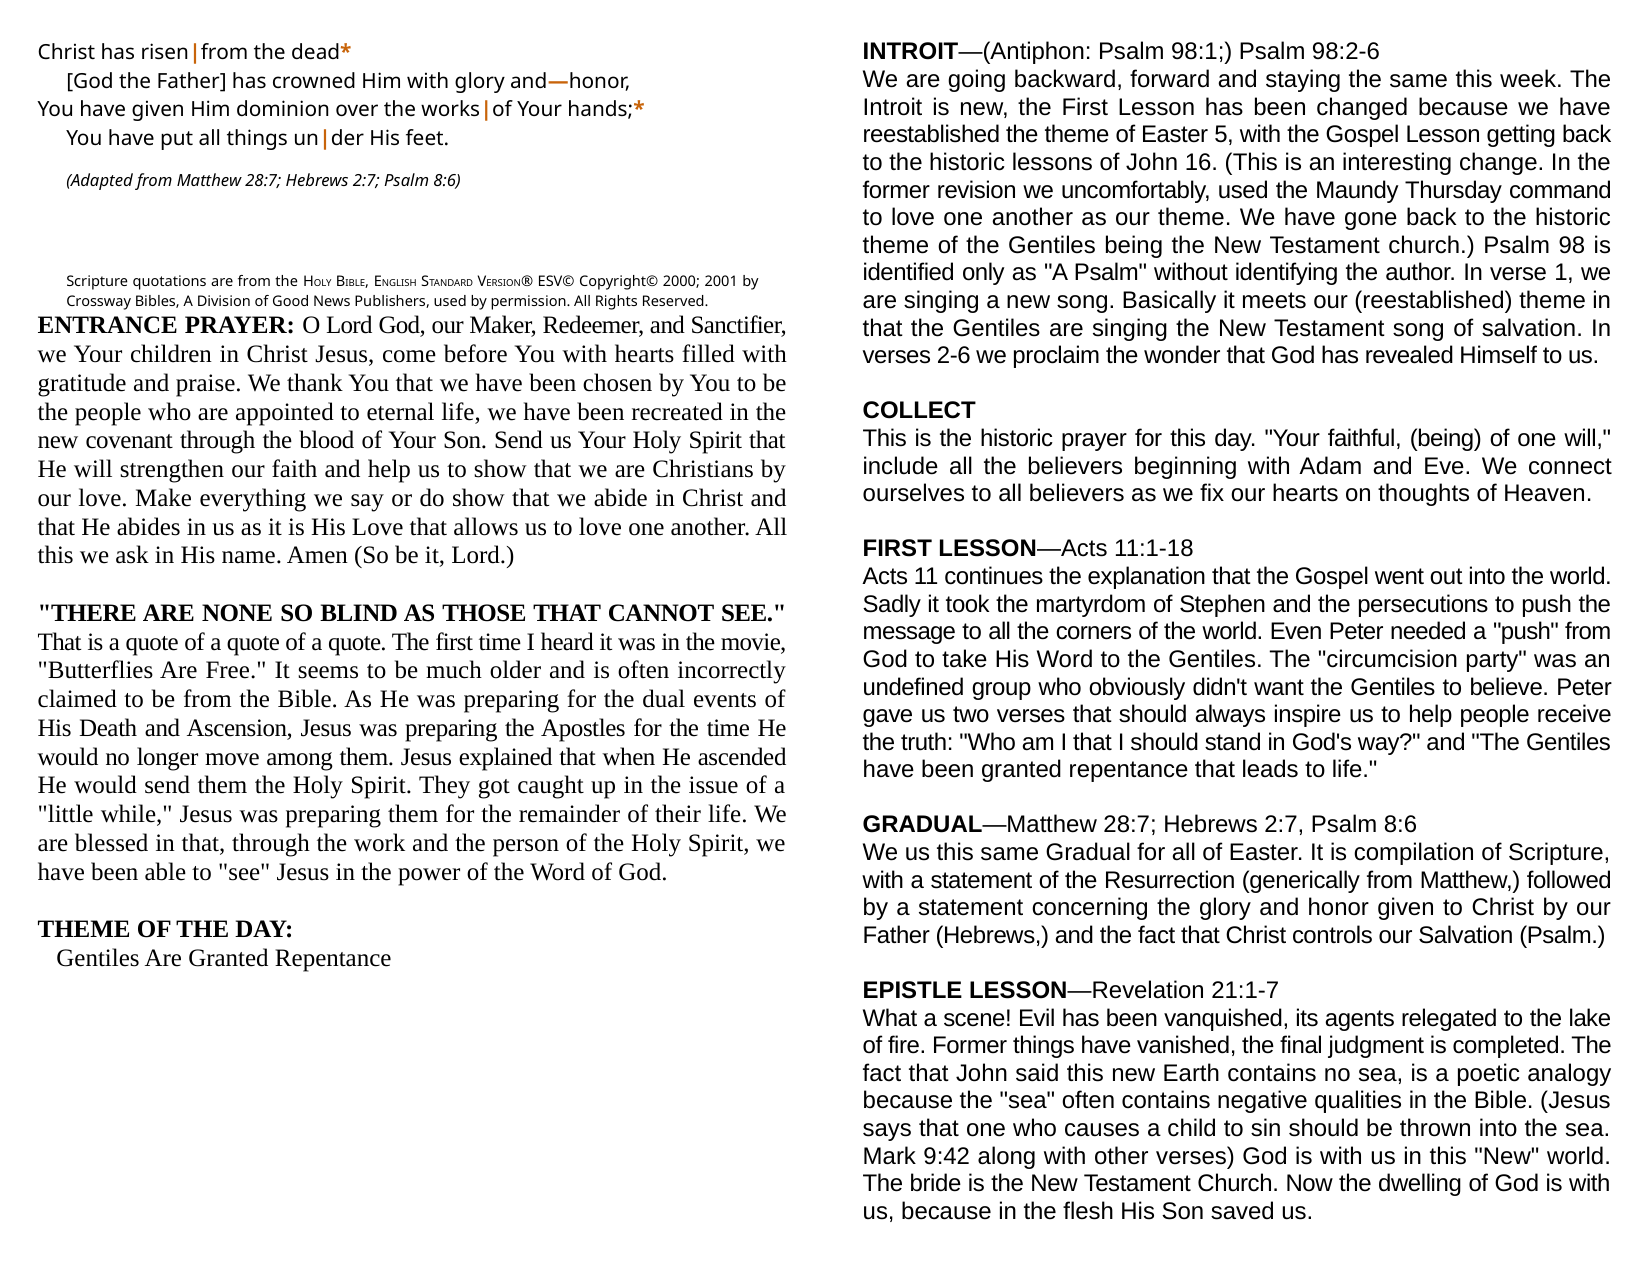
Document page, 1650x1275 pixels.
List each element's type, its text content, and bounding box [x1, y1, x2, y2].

text We are going backward, forward and staying the same this week. The Introit is new, the First Lesson has been changed because we have reestablished the theme of Easter 5, with the Gospel Lesson getting back to the historic lessons of John 16. (This is an interesting change. In the former revision we uncomfortably, used the Maundy Thursday command to love one another as our theme. We have gone back to the historic theme of the Gentiles being the New Testament church.) Psalm 98 is identified only as "A Psalm" without identifying the author. In verse 1, we are singing a new song. Basically it meets our (reestablished) theme in that the Gentiles are singing the New Testament song of salvation. In verses 2-6 we proclaim the wonder that God has revealed Himself to us. [862, 65, 1612, 369]
text INTROIT—(Antiphon: Psalm 98:1;) Psalm 98:2-6 [862, 37, 1612, 65]
text THEME OF THE DAY: [37, 914, 787, 943]
text What a scene! Evil has been vanquished, its agents relegated to the lake of fire. Former things have vanished, the final judgment is completed. The fact that John said this new Earth contains no sea, is a poetic analogy because the "sea" often contains negative qualities in the Bible. (Jesus says that one who causes a child to sin should be thrown into the sea. Mark 9:42 along with other verses) God is with us in this "New" world. The bride is the New Testament Church. Now the dwelling of God is with us, because in the flesh His Son saved us. [862, 1004, 1612, 1224]
text (Adapted from Matthew 28:7; Hebrews 2:7; Psalm 8:6) [66, 168, 787, 191]
text ENTRANCE PRAYER: O Lord God, our Maker, Redeemer, and Sanctifier, we Your children in Christ Jesus, come before You with hearts filled with gratitude and praise. We thank You that we have been chosen by You to be the people who are appointed to eternal life, we have been recreated in the new covenant through the blood of Your Son. Send us Your Holy Spirit that He will strengthen our faith and help us to show that we are Christians by our love. Make everything we say or do show that we abide in Christ and that He abides in us as it is His Love that allows us to love one another. All this we ask in His name. Amen (So be it, Lord.) [37, 310, 787, 569]
text Scripture quotations are from the Holy Bible, English Standard Version® ESV© Copyright© 2000; 2001 by Crossway Bibles, A Division of Good News Publishers, used by permission. All Rights Reserved. [66, 271, 759, 310]
text This is the historic prayer for this day. "Your faithful, (being) of one will," include all the believers beginning with Adam and Eve. We connect ourselves to all believers as we fix our hearts on thoughts of Heaven. [862, 424, 1612, 507]
text Christ has risen|from the dead* [37, 37, 787, 66]
text You have given Him dominion over the works|of Your hands;* [37, 94, 787, 123]
text FIRST LESSON—Acts 11:1-18 [862, 534, 1612, 562]
text Acts 11 continues the explanation that the Gospel went out into the world. Sadly it took the martyrdom of Stephen and the persecutions to push the message to all the corners of the world. Even Peter needed a "push" from God to take His Word to the Gentiles. The "circumcision party" was an undefined group who obviously didn't want the Gentiles to believe. Peter gave us two verses that should always inspire us to help people receive the truth: "Who am I that I should stand in God's way?" and "The Gentiles have been granted repentance that leads to life." [862, 562, 1612, 783]
text Gentiles Are Granted Repentance [37, 943, 787, 972]
text "THERE ARE NONE SO BLIND AS THOSE THAT CANNOT SEE." That is a quote of a quote of a quote. The first time I heard it was in the movie, "Butterflies Are Free." It seems to be much older and is often incorrectly claimed to be from the Bible. As He was preparing for the dual events of His Death and Ascension, Jesus was preparing the Apostles for the time He would no longer move among them. Jesus explained that when He ascended He would send them the Holy Spirit. They got caught up in the issue of a "little while," Jesus was preparing them for the remainder of their life. We are blessed in that, through the work and the person of the Holy Spirit, we have been able to "see" Jesus in the power of the Word of God. [37, 598, 787, 885]
text [God the Father] has crowned Him with glory and—honor, [66, 66, 787, 94]
text You have put all things un|der His feet. [66, 123, 787, 151]
text EPISTLE LESSON—Revelation 21:1-7 [862, 976, 1612, 1004]
text We us this same Gradual for all of Easter. It is compilation of Scripture, with a statement of the Resurrection (generically from Matthew,) followed by a statement concerning the glory and honor given to Christ by our Father (Hebrews,) and the fact that Christ controls our Salvation (Psalm.) [862, 838, 1612, 948]
text GRADUAL—Matthew 28:7; Hebrews 2:7, Psalm 8:6 [862, 810, 1612, 838]
text COLLECT [862, 396, 1612, 424]
